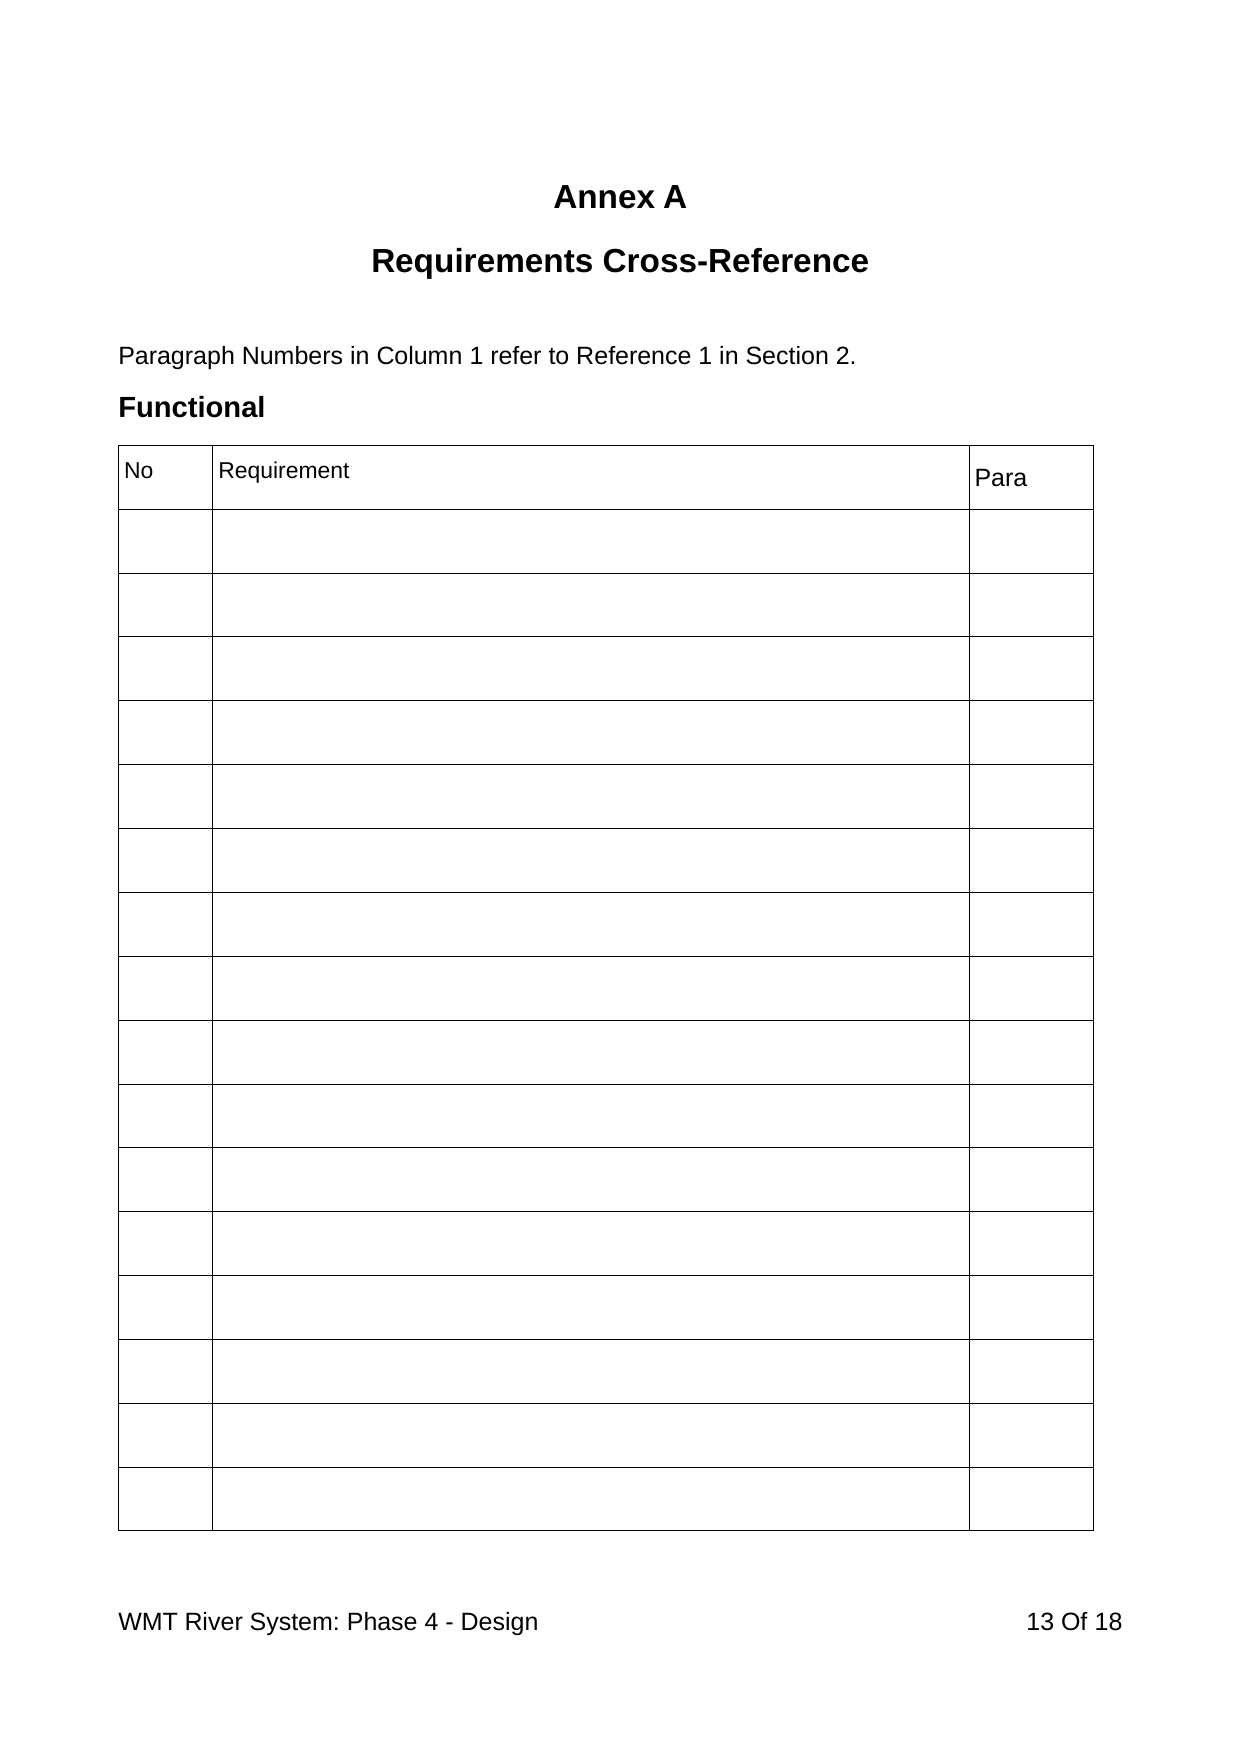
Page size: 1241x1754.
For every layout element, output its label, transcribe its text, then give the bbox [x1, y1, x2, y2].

subtitle Requirements Cross-Reference [118, 241, 1122, 279]
table_cell [213, 1148, 969, 1211]
table_cell [970, 1276, 1093, 1339]
table_header Para [970, 446, 1093, 509]
table_cell [970, 1212, 1093, 1275]
subtitle Functional [118, 390, 1122, 424]
table_cell [213, 637, 969, 700]
table_cell [970, 510, 1093, 573]
table_cell [119, 1021, 212, 1083]
table_cell [213, 1404, 969, 1467]
table_cell [119, 701, 212, 764]
table_cell [119, 510, 212, 573]
table_cell [970, 1021, 1093, 1083]
table_cell [213, 510, 969, 573]
table_cell [119, 957, 212, 1019]
table_cell [970, 893, 1093, 956]
table_cell [970, 637, 1093, 700]
table_cell [970, 765, 1093, 828]
table_cell [970, 1404, 1093, 1467]
table_header No [119, 446, 212, 509]
table_cell [970, 1468, 1093, 1530]
table_cell [970, 701, 1093, 764]
table_cell [119, 765, 212, 828]
table_cell [119, 574, 212, 636]
table_cell [119, 829, 212, 892]
table_cell [213, 1276, 969, 1339]
table_cell [119, 1276, 212, 1339]
table_cell [119, 1212, 212, 1275]
table_header Requirement [213, 446, 969, 509]
table_cell [970, 1340, 1093, 1403]
table_cell [970, 829, 1093, 892]
table_cell [213, 893, 969, 956]
table_cell [213, 1021, 969, 1083]
subtitle Annex A [118, 178, 1122, 216]
table_cell [213, 1468, 969, 1530]
table_cell [213, 574, 969, 636]
table_cell [213, 829, 969, 892]
table_cell [970, 957, 1093, 1019]
table_cell [213, 1085, 969, 1147]
table_cell [119, 1468, 212, 1530]
text Paragraph Numbers in Column 1 refer to Reference 1 in Section 2. [118, 341, 1122, 370]
table_cell [970, 1148, 1093, 1211]
table_cell [213, 765, 969, 828]
table_cell [119, 1085, 212, 1147]
table_cell [213, 1212, 969, 1275]
table_cell [119, 1340, 212, 1403]
table_cell [119, 1148, 212, 1211]
table_cell [213, 957, 969, 1019]
table_cell [119, 637, 212, 700]
table_cell [119, 1404, 212, 1467]
table_cell [970, 1085, 1093, 1147]
table_cell [213, 1340, 969, 1403]
table_cell [119, 893, 212, 956]
table_cell [970, 574, 1093, 636]
table_cell [213, 701, 969, 764]
